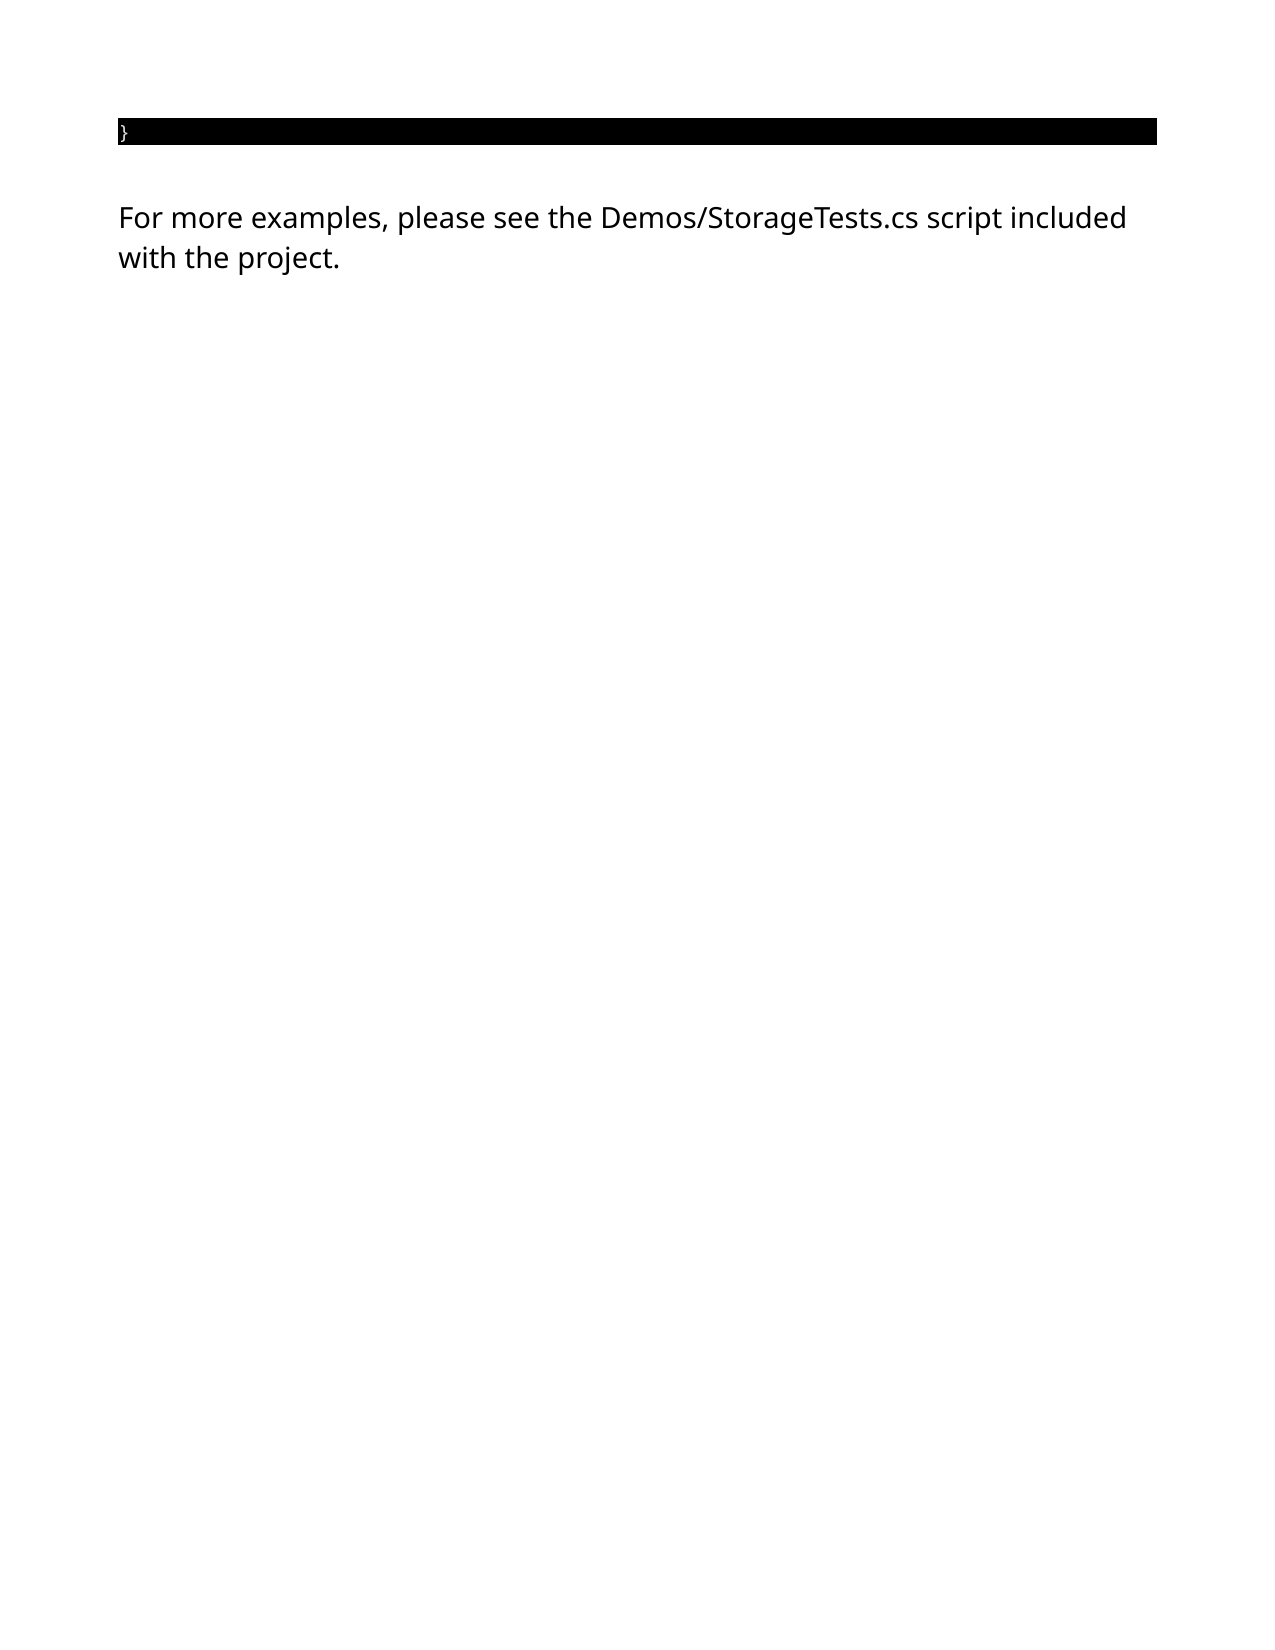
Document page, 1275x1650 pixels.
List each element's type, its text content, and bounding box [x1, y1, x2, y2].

text For more examples, please see the Demos/StorageTests.cs script included with the project. [118, 197, 1157, 277]
text } [118, 118, 1157, 145]
